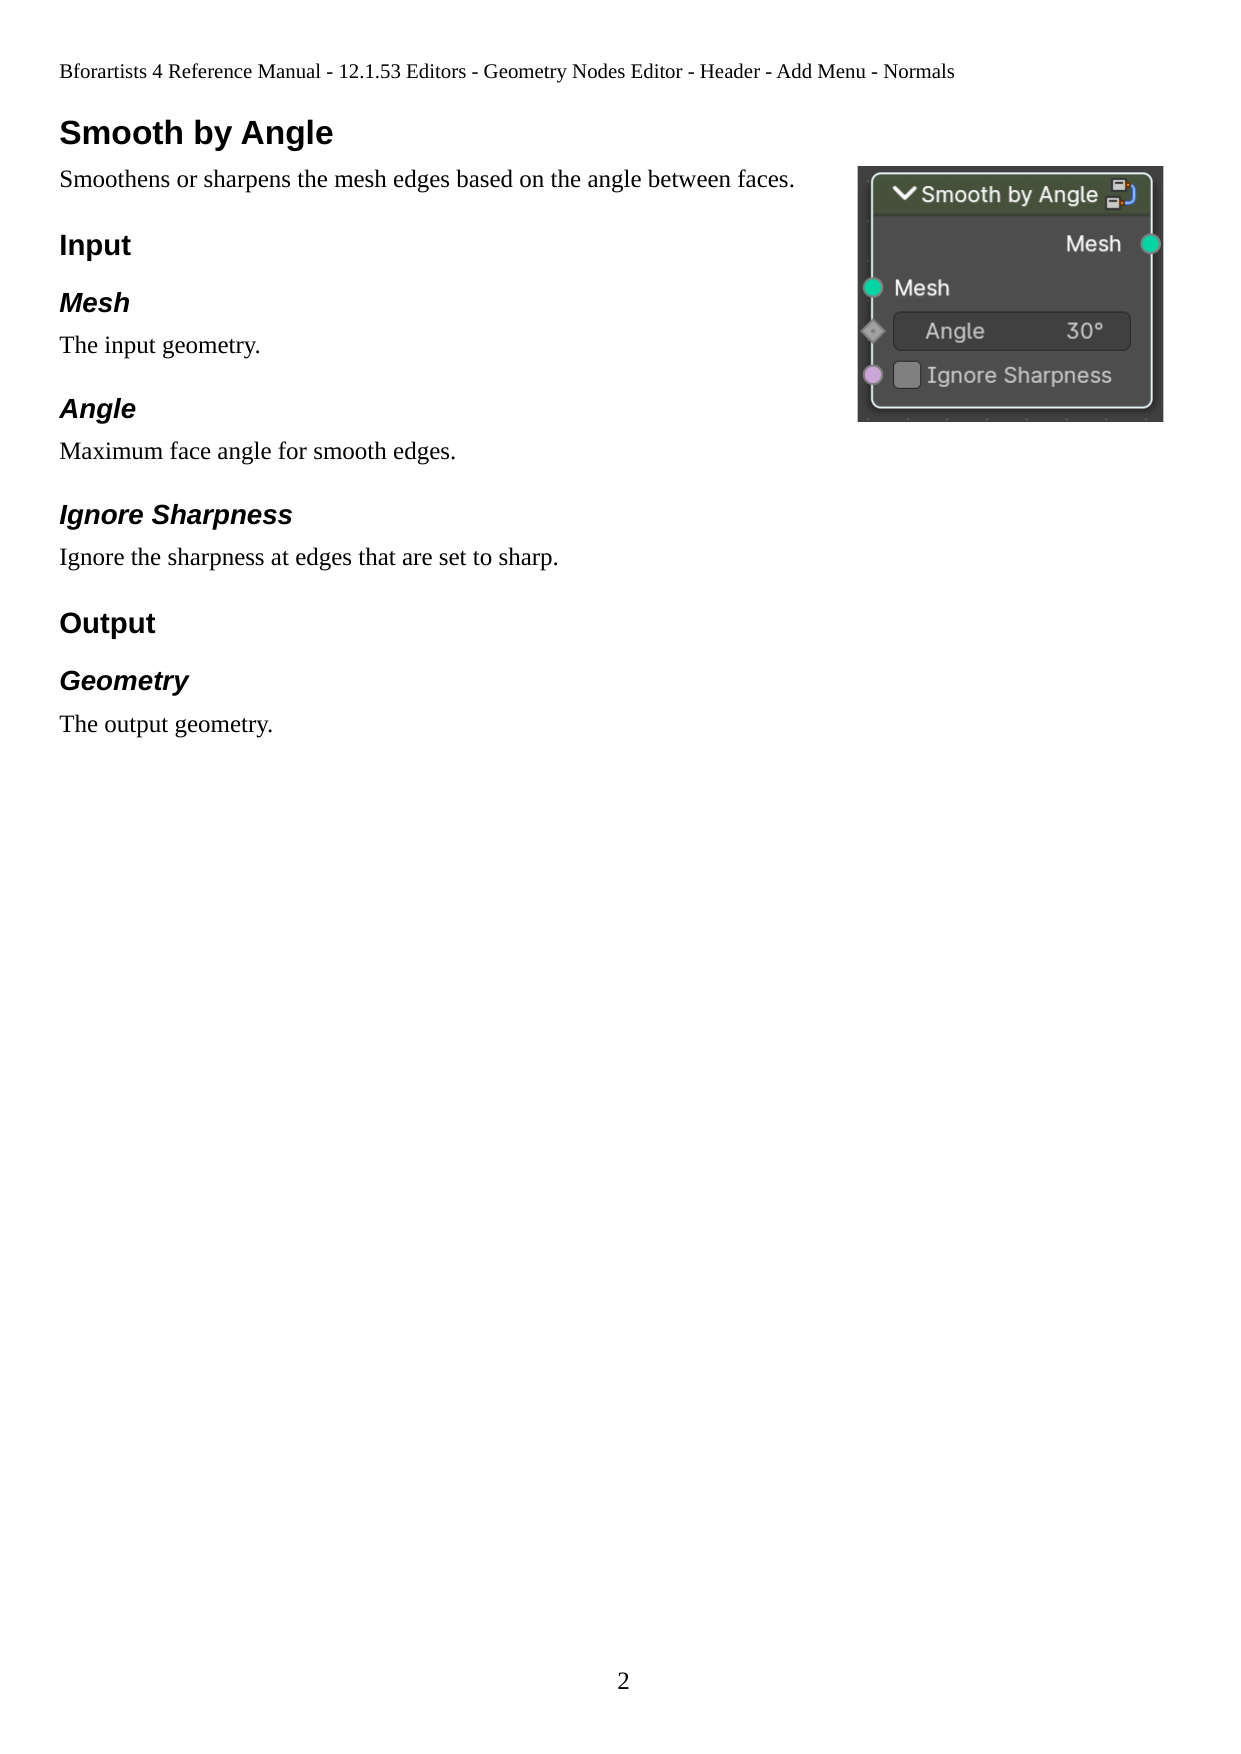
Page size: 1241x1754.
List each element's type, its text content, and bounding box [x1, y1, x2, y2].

subtitle Output [59, 606, 1181, 640]
subtitle [1164, 286, 1181, 318]
text Smoothens or sharpens the mesh edges based on the angle between faces. [59, 164, 1181, 192]
subtitle Angle [59, 392, 1181, 424]
text [1164, 331, 1181, 359]
subtitle Smooth by Angle [59, 113, 1181, 151]
text Ignore the sharpness at edges that are set to sharp. [59, 542, 1181, 571]
text The output geometry. [59, 709, 1181, 738]
subtitle Input [59, 227, 857, 261]
text The input geometry. [59, 331, 857, 359]
subtitle Geometry [59, 665, 1181, 697]
text Maximum face angle for smooth edges. [59, 436, 1181, 465]
subtitle Ignore Sharpness [59, 498, 1181, 530]
picture [857, 166, 1164, 422]
subtitle Mesh [59, 286, 857, 318]
subtitle [1164, 227, 1181, 261]
